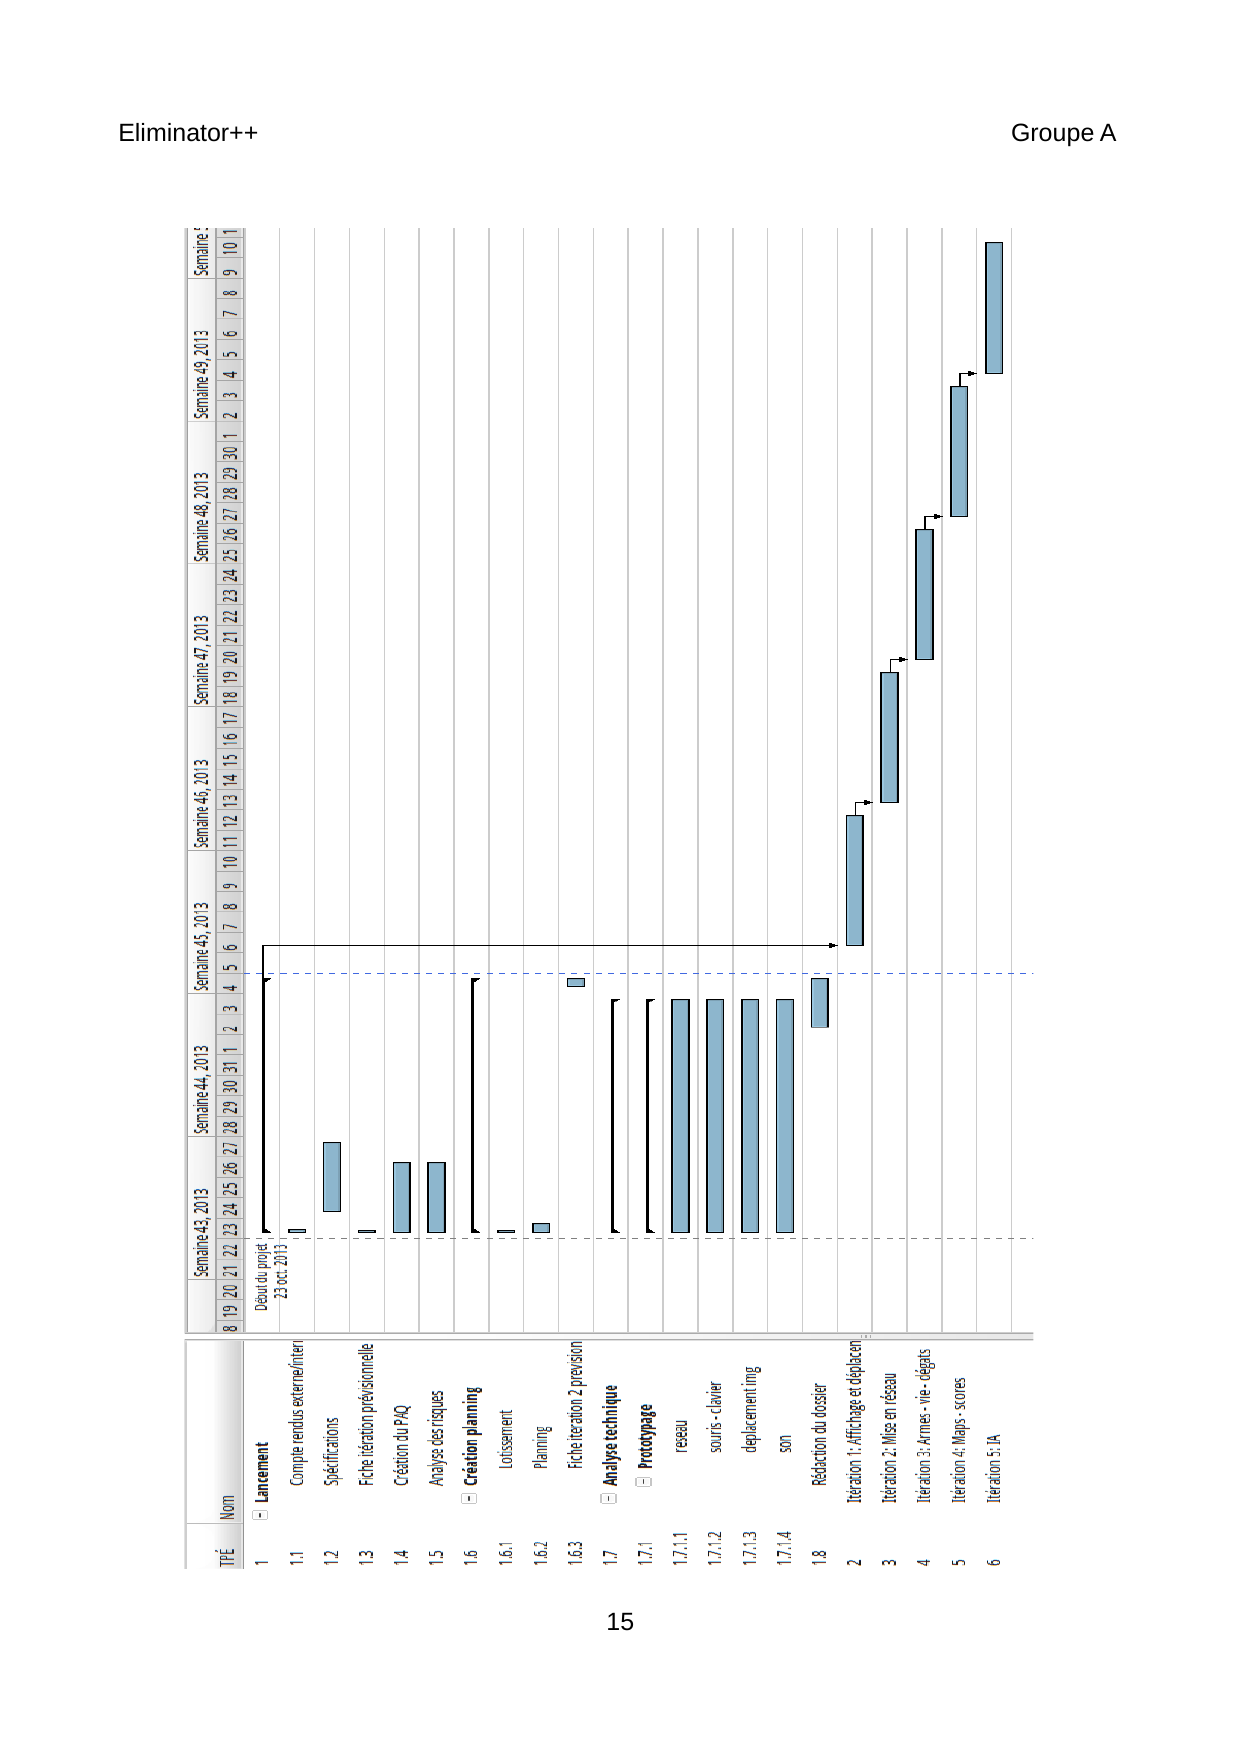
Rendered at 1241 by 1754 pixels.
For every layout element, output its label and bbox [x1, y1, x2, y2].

picture [184, 228, 1034, 1569]
